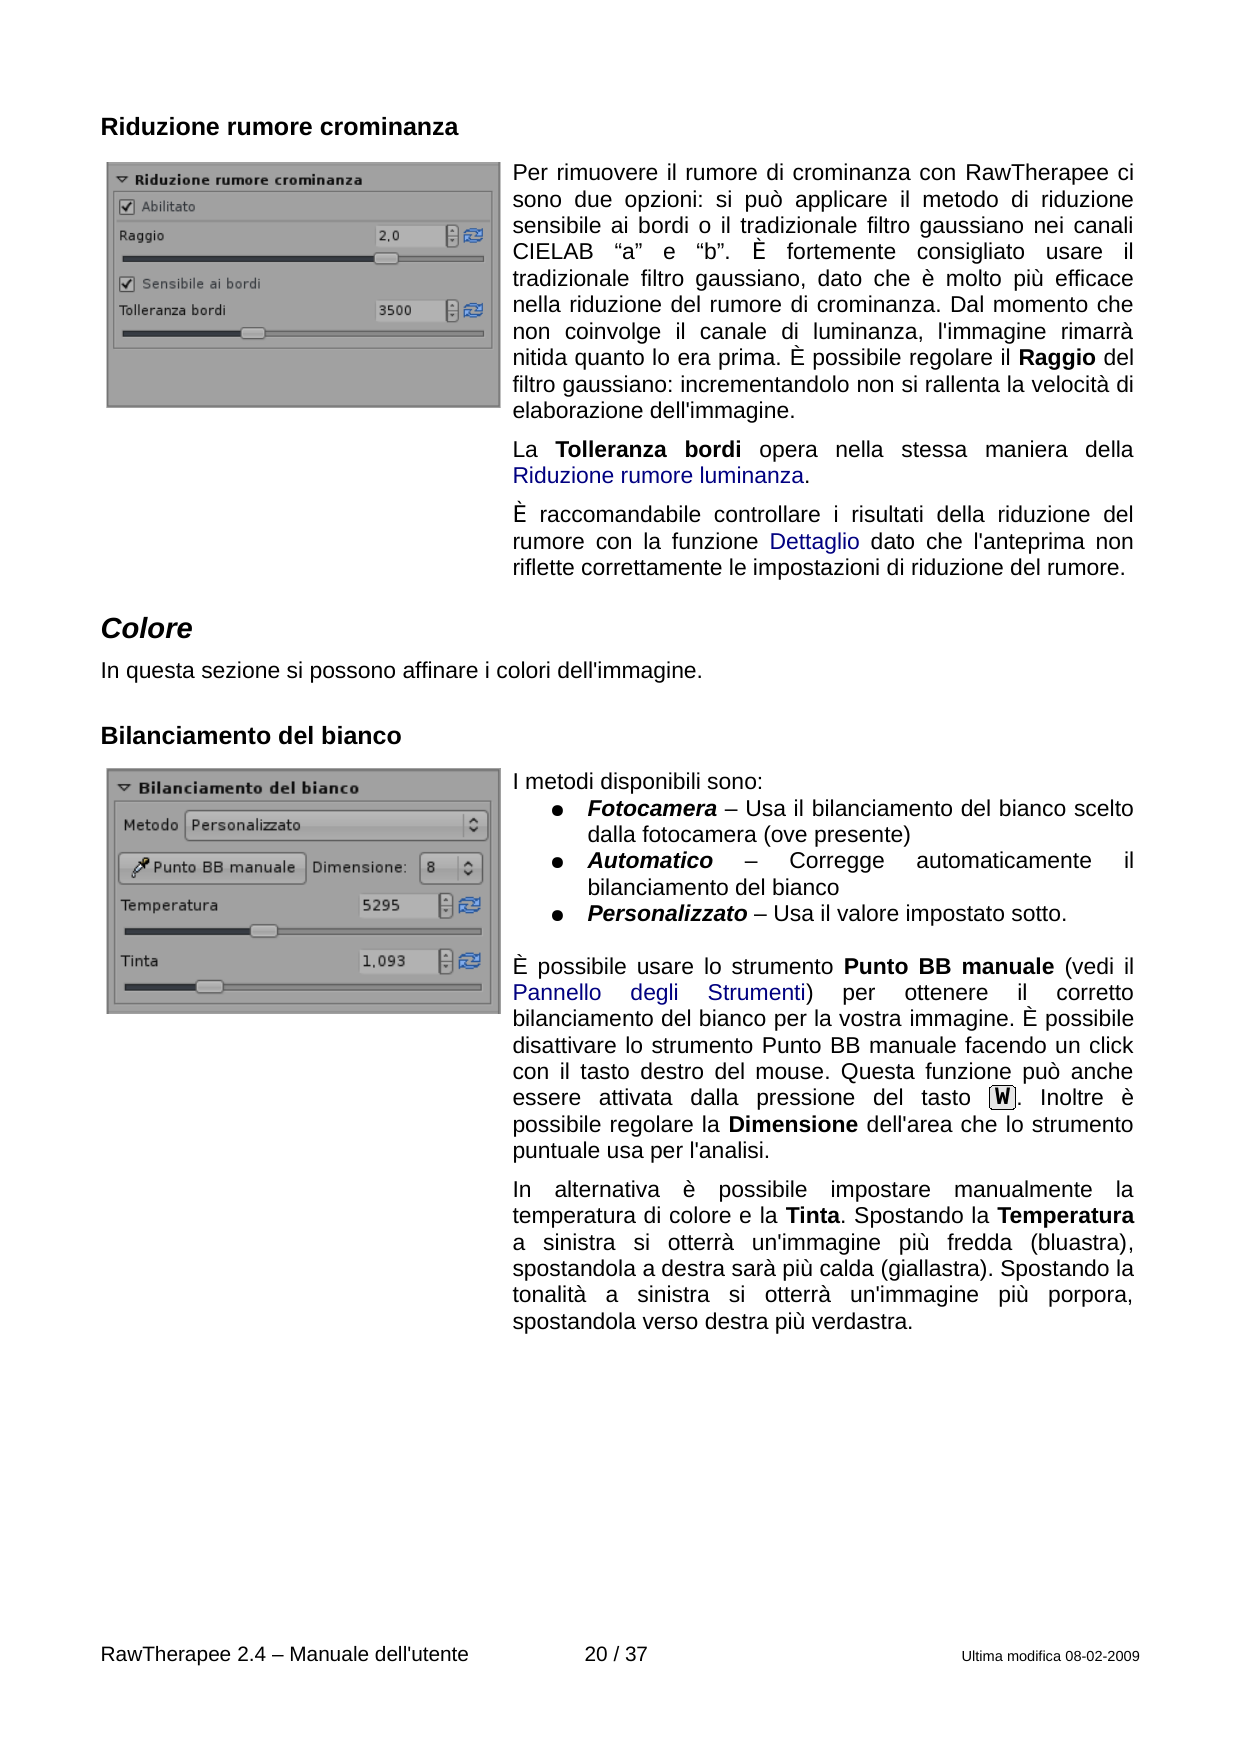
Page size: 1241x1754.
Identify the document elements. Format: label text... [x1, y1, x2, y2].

subtitle Colore [100, 611, 1140, 645]
table_header [100, 154, 506, 586]
subtitle Riduzione rumore crominanza [100, 112, 1140, 141]
table_header [100, 1014, 507, 1340]
table_header Per rimuovere il rumore di crominanza con RawTherapee ci sono due opzioni: si può applicare il metodo di riduzione sensibile ai bordi o il tradizionale filtro gaussiano nei canali CIELAB “a” e “b”. È fortemente consigliato usare il tradizionale filtro gaussiano, dato che è molto più efficace nella riduzione del rumore di crominanza. Dal momento che non coinvolge il canale di luminanza, l'immagine rimarrà nitida quanto lo era prima. È possibile regolare il Raggio del filtro gaussiano: incrementandolo non si rallenta la velocità di elaborazione dell'immagine. La Tolleranza bordi opera nella stessa maniera della Riduzione rumore luminanza. È raccomandabile controllare i risultati della riduzione del rumore con la funzione Dettaglio dato che l'anteprima non riflette correttamente le impostazioni di riduzione del rumore. [506, 154, 1140, 586]
table_header [100, 763, 507, 1013]
picture [106, 768, 501, 1014]
picture [106, 162, 501, 408]
table_header I metodi disponibili sono: Fotocamera – Usa il bilanciamento del bianco scelto dalla fotocamera (ove presente) Automatico – Corregge automaticamente il bilanciamento del bianco Personalizzato – Usa il valore impostato sotto. È possibile usare lo strumento Punto BB manuale (vedi il Pannello degli Strumenti) per ottenere il corretto bilanciamento del bianco per la vostra immagine. È possibile disattivare lo strumento Punto BB manuale facendo un click con il tasto destro del mouse. Questa funzione può anche essere attivata dalla pressione del tasto . Inoltre è possibile regolare la Dimensione dell'area che lo strumento puntuale usa per l'analisi. In alternativa è possibile impostare manualmente la temperatura di colore e la Tinta. Spostando la Temperatura a sinistra si otterrà un'immagine più fredda (bluastra), spostandola a destra sarà più calda (giallastra). Spostando la tonalità a sinistra si otterrà un'immagine più porpora, spostandola verso destra più verdastra. [507, 763, 1140, 1340]
text In questa sezione si possono affinare i colori dell'immagine. [100, 657, 1140, 684]
subtitle Bilanciamento del bianco [100, 721, 1140, 750]
